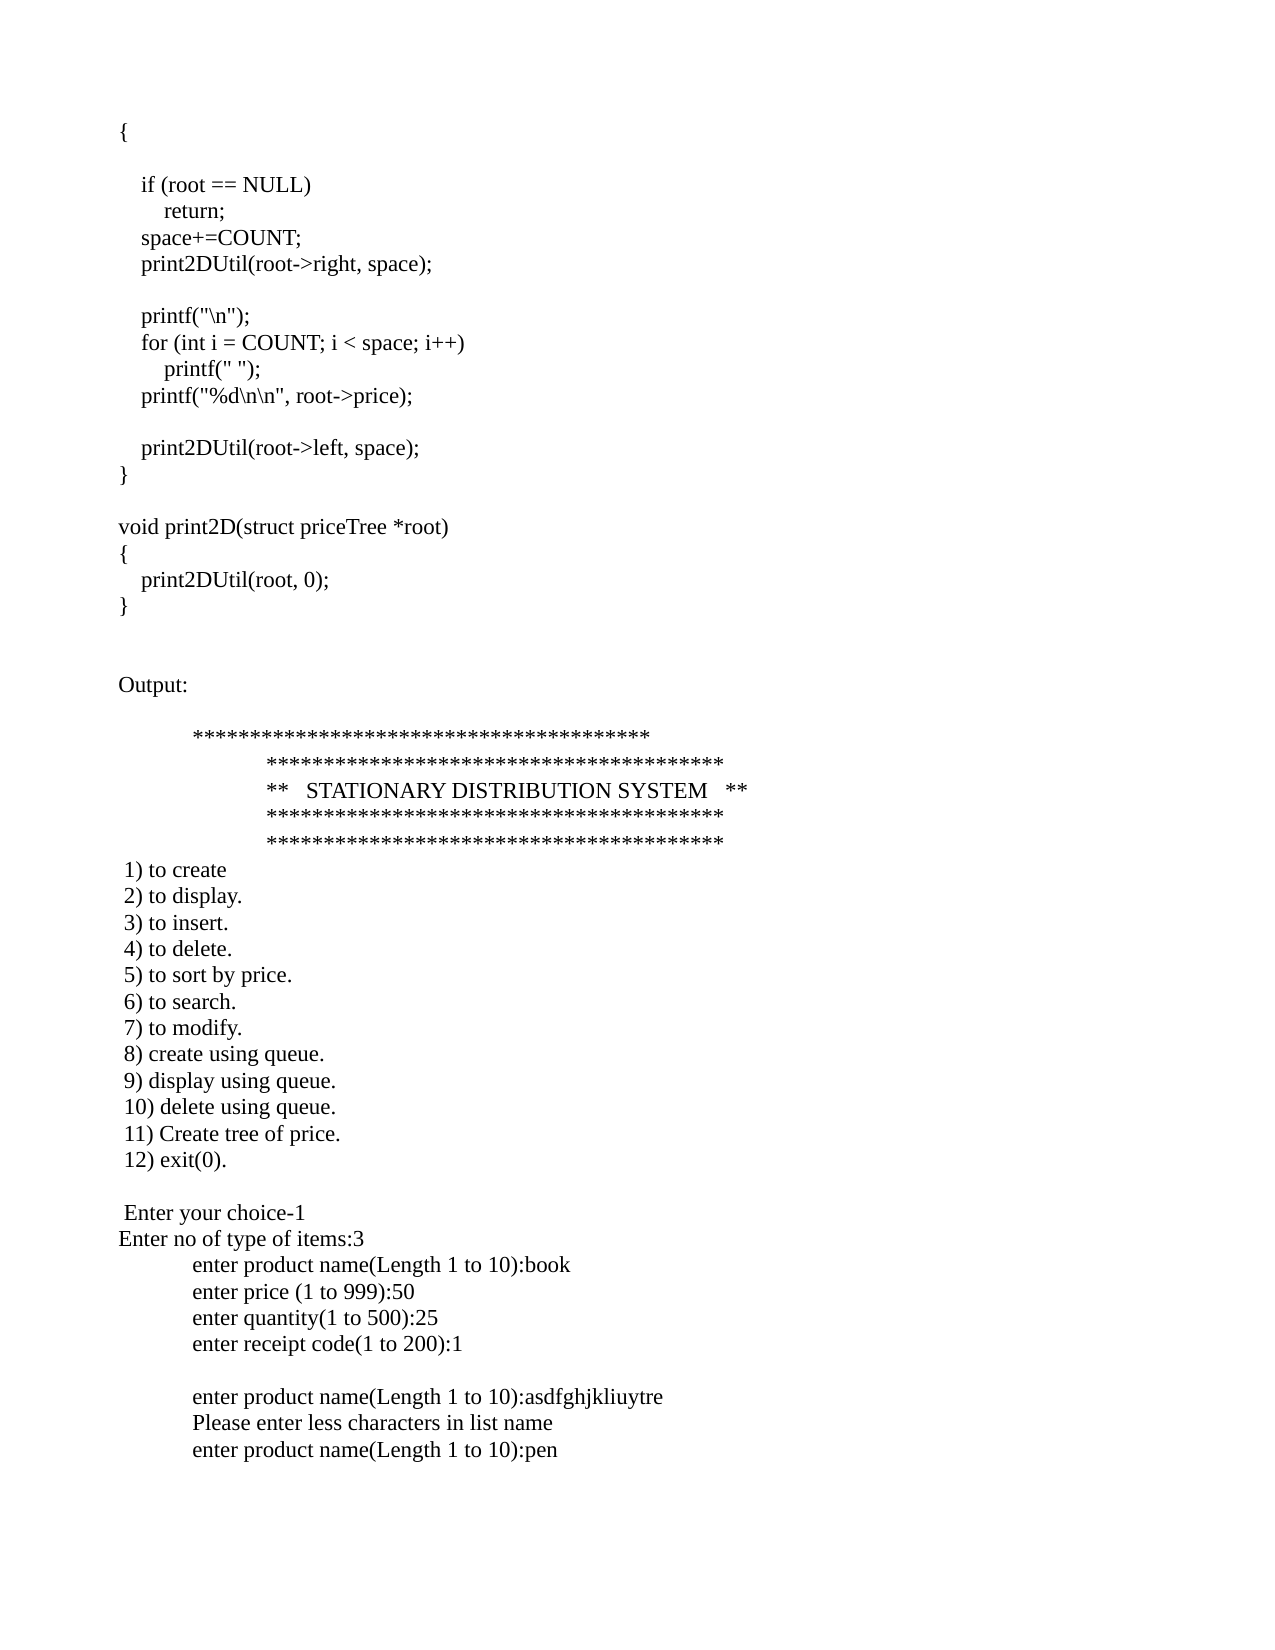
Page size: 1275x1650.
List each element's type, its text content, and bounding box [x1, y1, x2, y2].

text Enter your choice-1 [118, 1199, 1157, 1225]
text 3) to insert. [118, 909, 1157, 935]
text void print2D(struct priceTree *root) [118, 513, 1157, 540]
text enter product name(Length 1 to 10):book [118, 1251, 1157, 1278]
text Please enter less characters in list name [118, 1409, 1157, 1436]
text 2) to display. [118, 882, 1157, 909]
text 7) to modify. [118, 1014, 1157, 1041]
text **************************************** [118, 724, 1157, 751]
text print2DUtil(root, 0); [118, 566, 1157, 592]
text 1) to create [118, 856, 1157, 882]
text enter price (1 to 999):50 [118, 1278, 1157, 1304]
text 5) to sort by price. [118, 961, 1157, 988]
text for (int i = COUNT; i < space; i++) [118, 329, 1157, 355]
text ** STATIONARY DISTRIBUTION SYSTEM ** [118, 777, 1157, 803]
text { [118, 540, 1157, 566]
text print2DUtil(root->right, space); [118, 250, 1157, 276]
text printf("\n"); [118, 303, 1157, 329]
text 6) to search. [118, 988, 1157, 1014]
text 10) delete using queue. [118, 1093, 1157, 1119]
text enter quantity(1 to 500):25 [118, 1304, 1157, 1330]
text printf(" "); [118, 355, 1157, 382]
text return; [118, 197, 1157, 223]
text if (root == NULL) [118, 171, 1157, 197]
text enter receipt code(1 to 200):1 [118, 1330, 1157, 1357]
text 11) Create tree of price. [118, 1119, 1157, 1146]
text 12) exit(0). [118, 1146, 1157, 1172]
text enter product name(Length 1 to 10):pen [118, 1436, 1157, 1462]
text Enter no of type of items:3 [118, 1225, 1157, 1251]
text **************************************** [118, 803, 1157, 830]
text print2DUtil(root->left, space); [118, 434, 1157, 461]
text 8) create using queue. [118, 1041, 1157, 1067]
text { [118, 118, 1157, 144]
text 9) display using queue. [118, 1067, 1157, 1093]
text **************************************** [118, 751, 1157, 777]
text 4) to delete. [118, 935, 1157, 961]
text space+=COUNT; [118, 223, 1157, 250]
text enter product name(Length 1 to 10):asdfghjkliuytre [118, 1383, 1157, 1409]
text Output: [118, 672, 1157, 698]
text } [118, 592, 1157, 619]
text **************************************** [118, 830, 1157, 856]
text } [118, 461, 1157, 487]
text printf("%d\n\n", root->price); [118, 382, 1157, 408]
